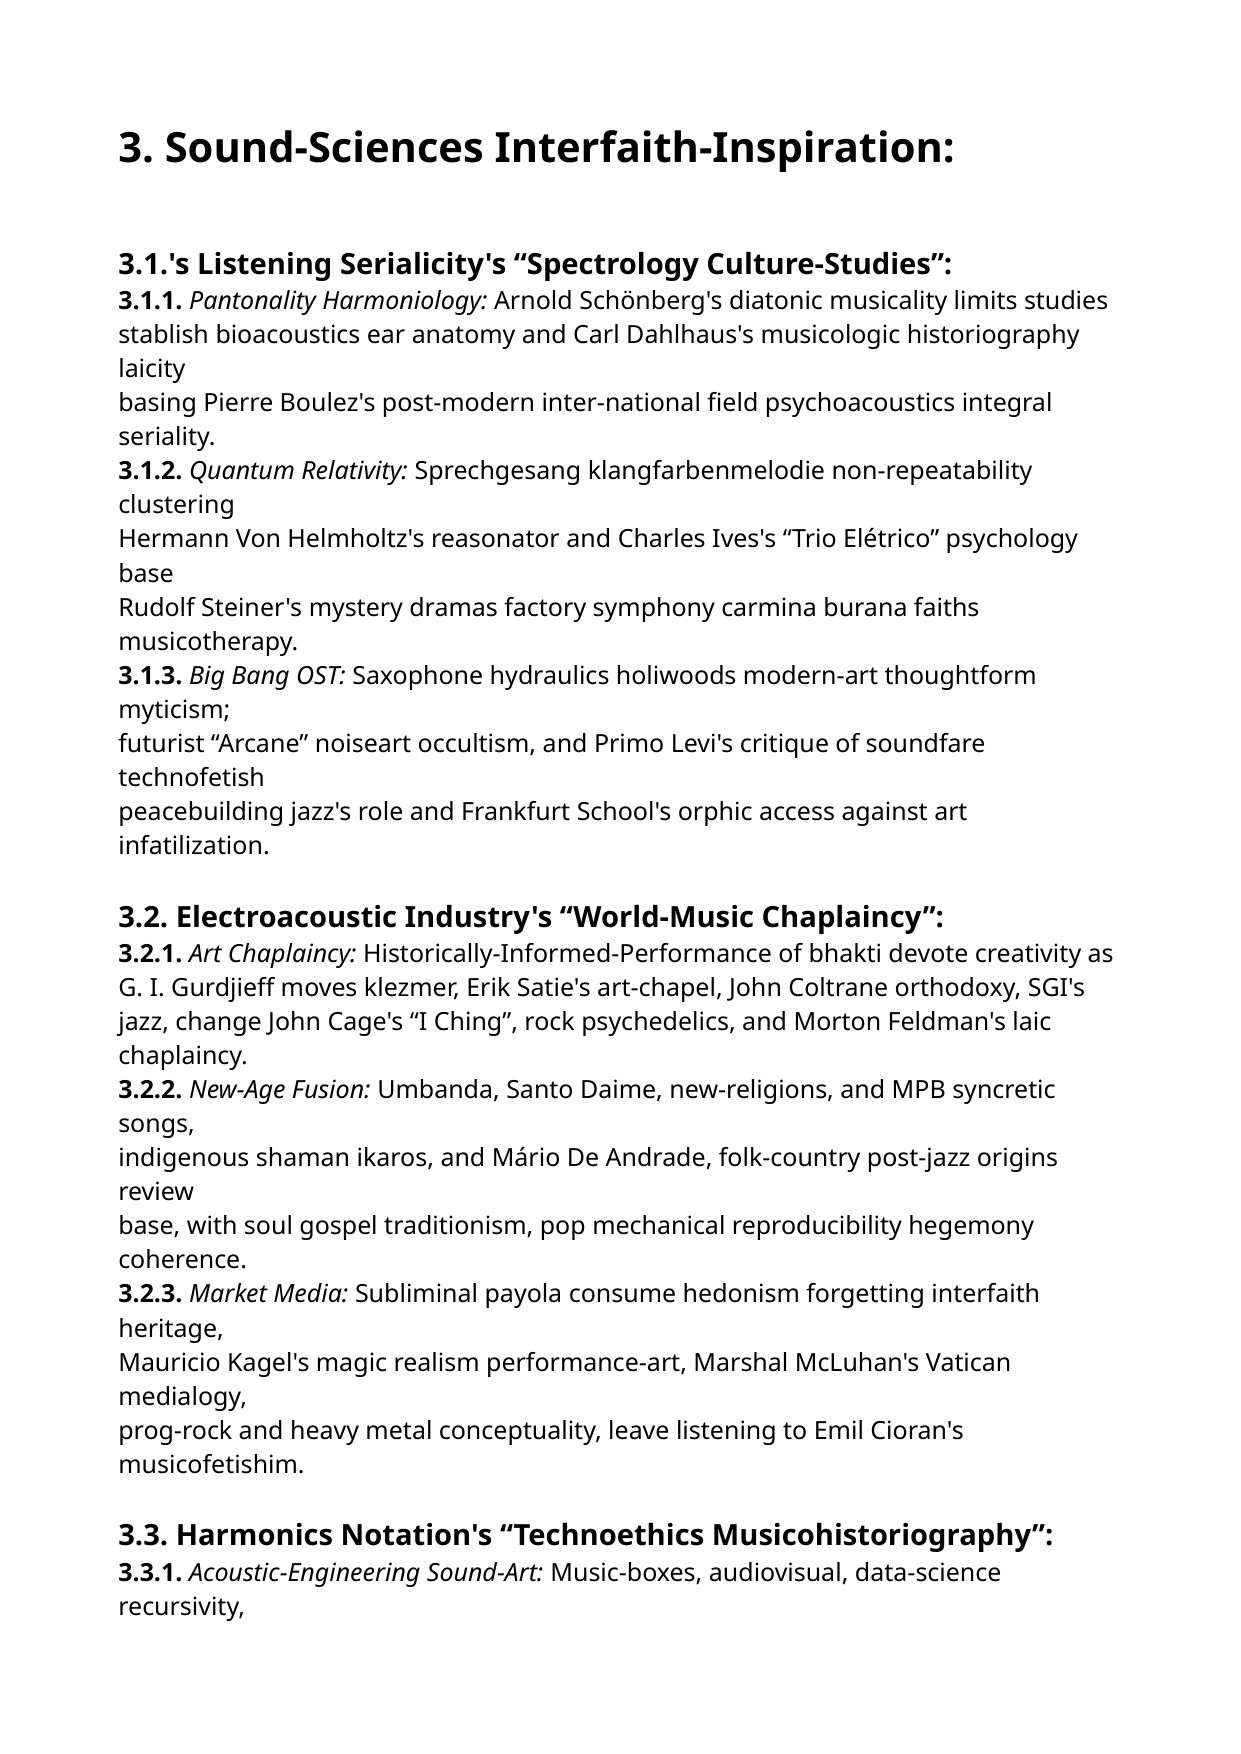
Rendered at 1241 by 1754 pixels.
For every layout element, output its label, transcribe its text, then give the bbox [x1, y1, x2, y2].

text peacebuilding jazz's role and Frankfurt School's orphic access against art infatilization. [118, 794, 1122, 862]
text 3.3. Harmonics Notation's “Technoethics Musicohistoriography”: [118, 1514, 1122, 1554]
text 3.3.1. Acoustic-Engineering Sound-Art: Music-boxes, audiovisual, data-science recursivity, [118, 1554, 1122, 1622]
text 3.1.2. Quantum Relativity: Sprechgesang klangfarbenmelodie non-repeatability clustering [118, 453, 1122, 521]
text indigenous shaman ikaros, and Mário De Andrade, folk-country post-jazz origins review [118, 1140, 1122, 1208]
text 3.2.2. New-Age Fusion: Umbanda, Santo Daime, new-religions, and MPB syncretic songs, [118, 1072, 1122, 1140]
text Mauricio Kagel's magic realism performance-art, Marshal McLuhan's Vatican medialogy, [118, 1344, 1122, 1412]
text base, with soul gospel traditionism, pop mechanical reproducibility hegemony coherence. [118, 1208, 1122, 1276]
text 3.2.3. Market Media: Subliminal payola consume hedonism forgetting interfaith heritage, [118, 1276, 1122, 1344]
text futurist “Arcane” noiseart occultism, and Primo Levi's critique of soundfare technofetish [118, 726, 1122, 794]
text G. I. Gurdjieff moves klezmer, Erik Satie's art-chapel, John Coltrane orthodoxy, SGI's jazz, change John Cage's “I Ching”, rock psychedelics, and Morton Feldman's laic chaplaincy. [118, 969, 1122, 1072]
text 3.2. Electroacoustic Industry's “World-Music Chaplaincy”: [118, 896, 1122, 936]
text stablish bioacoustics ear anatomy and Carl Dahlhaus's musicologic historiography laicity [118, 317, 1122, 385]
text basing Pierre Boulez's post-modern inter-national field psychoacoustics integral seriality. [118, 385, 1122, 453]
text Hermann Von Helmholtz's reasonator and Charles Ives's “Trio Elétrico” psychology base [118, 521, 1122, 589]
text 3.1.3. Big Bang OST: Saxophone hydraulics holiwoods modern-art thoughtform myticism; [118, 657, 1122, 726]
text 3.1.'s Listening Serialicity's “Spectrology Culture-Studies”: [118, 243, 1122, 283]
text 3.2.1. Art Chaplaincy: Historically-Informed-Performance of bhakti devote creativity as [118, 936, 1122, 969]
text prog-rock and heavy metal conceptuality, leave listening to Emil Cioran's musicofetishim. [118, 1412, 1122, 1481]
text 3.1.1. Pantonality Harmoniology: Arnold Schönberg's diatonic musicality limits studies [118, 283, 1122, 317]
text Rudolf Steiner's mystery dramas factory symphony carmina burana faiths musicotherapy. [118, 589, 1122, 657]
text 3. Sound-Sciences Interfaith-Inspiration: [118, 118, 1122, 175]
